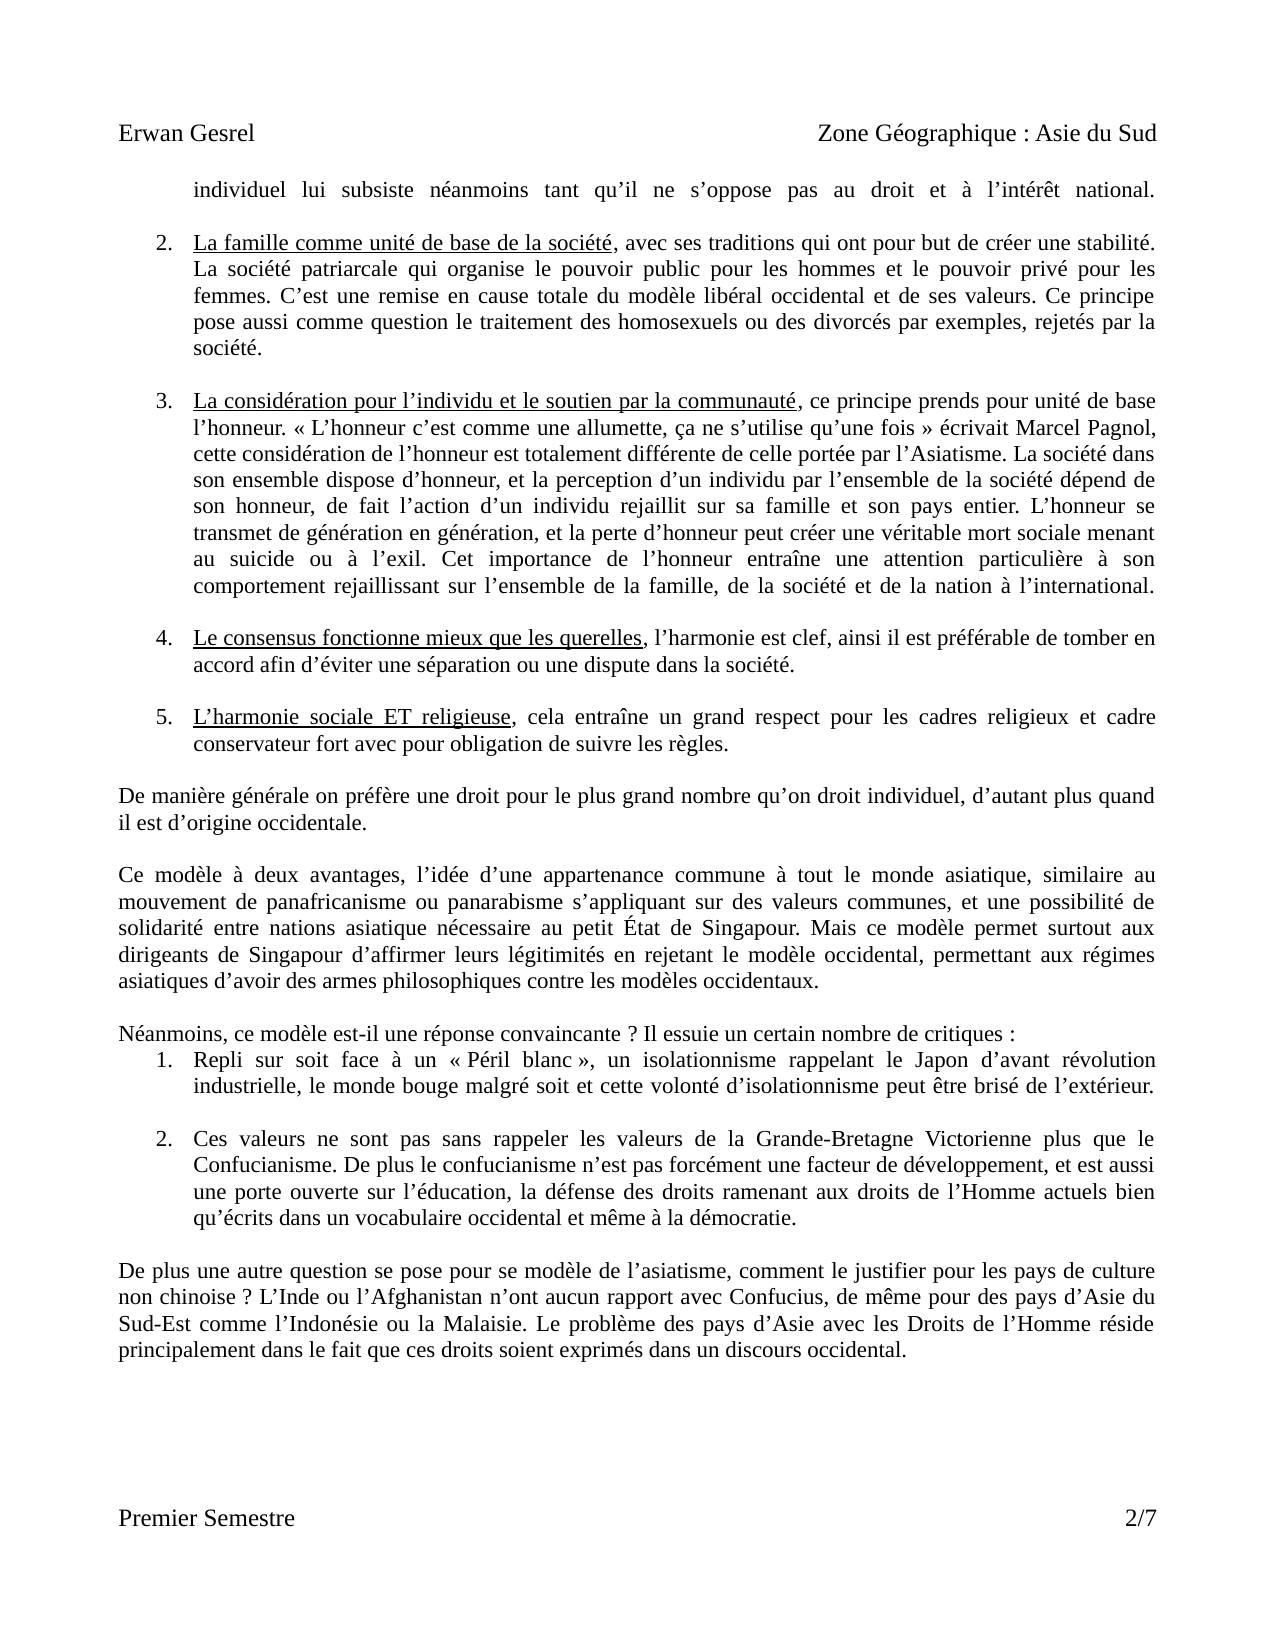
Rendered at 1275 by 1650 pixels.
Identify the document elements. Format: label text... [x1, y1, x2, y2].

list Le consensus fonctionne mieux que les querelles, l’harmonie est clef, ainsi il est préférable de tomber en accord afin d’éviter une séparation ou une dispute dans la société. [156, 624, 1157, 677]
list individuel lui subsiste néanmoins tant qu’il ne s’oppose pas au droit et à l’intérêt national. [156, 176, 1157, 229]
list Ces valeurs ne sont pas sans rappeler les valeurs de la Grande-Bretagne Victorienne plus que le Confucianisme. De plus le confucianisme n’est pas forcément une facteur de développement, et est aussi une porte ouverte sur l’éducation, la défense des droits ramenant aux droits de l’Homme actuels bien qu’écrits dans un vocabulaire occidental et même à la démocratie. [156, 1125, 1157, 1231]
list Repli sur soit face à un « Péril blanc », un isolationnisme rappelant le Japon d’avant révolution industrielle, le monde bouge malgré soit et cette volonté d’isolationnisme peut être brisé de l’extérieur. [156, 1046, 1157, 1125]
text De plus une autre question se pose pour se modèle de l’asiatisme, comment le justifier pour les pays de culture non chinoise ? L’Inde ou l’Afghanistan n’ont aucun rapport avec Confucius, de même pour des pays d’Asie du Sud-Est comme l’Indonésie ou la Malaisie. Le problème des pays d’Asie avec les Droits de l’Homme réside principalement dans le fait que ces droits soient exprimés dans un discours occidental. [118, 1257, 1157, 1362]
list La famille comme unité de base de la société, avec ses traditions qui ont pour but de créer une stabilité. La société patriarcale qui organise le pouvoir public pour les hommes et le pouvoir privé pour les femmes. C’est une remise en cause totale du modèle libéral occidental et de ses valeurs. Ce principe pose aussi comme question le traitement des homosexuels ou des divorcés par exemples, rejetés par la société. [156, 229, 1157, 387]
text Néanmoins, ce modèle est-il une réponse convaincante ? Il essuie un certain nombre de critiques : [118, 1020, 1157, 1046]
list L’harmonie sociale ET religieuse, cela entraîne un grand respect pour les cadres religieux et cadre conservateur fort avec pour obligation de suivre les règles. [156, 703, 1157, 756]
list La considération pour l’individu et le soutien par la communauté, ce principe prends pour unité de base l’honneur. « L’honneur c’est comme une allumette, ça ne s’utilise qu’une fois » écrivait Marcel Pagnol, cette considération de l’honneur est totalement différente de celle portée par l’Asiatisme. La société dans son ensemble dispose d’honneur, et la perception d’un individu par l’ensemble de la société dépend de son honneur, de fait l’action d’un individu rejaillit sur sa famille et son pays entier. L’honneur se transmet de génération en génération, et la perte d’honneur peut créer une véritable mort sociale menant au suicide ou à l’exil. Cet importance de l’honneur entraîne une attention particulière à son comportement rejaillissant sur l’ensemble de la famille, de la société et de la nation à l’international. [156, 387, 1157, 624]
text Ce modèle à deux avantages, l’idée d’une appartenance commune à tout le monde asiatique, similaire au mouvement de panafricanisme ou panarabisme s’appliquant sur des valeurs communes, et une possibilité de solidarité entre nations asiatique nécessaire au petit État de Singapour. Mais ce modèle permet surtout aux dirigeants de Singapour d’affirmer leurs légitimités en rejetant le modèle occidental, permettant aux régimes asiatiques d’avoir des armes philosophiques contre les modèles occidentaux. [118, 862, 1157, 993]
text De manière générale on préfère une droit pour le plus grand nombre qu’on droit individuel, d’autant plus quand il est d’origine occidentale. [118, 782, 1157, 835]
